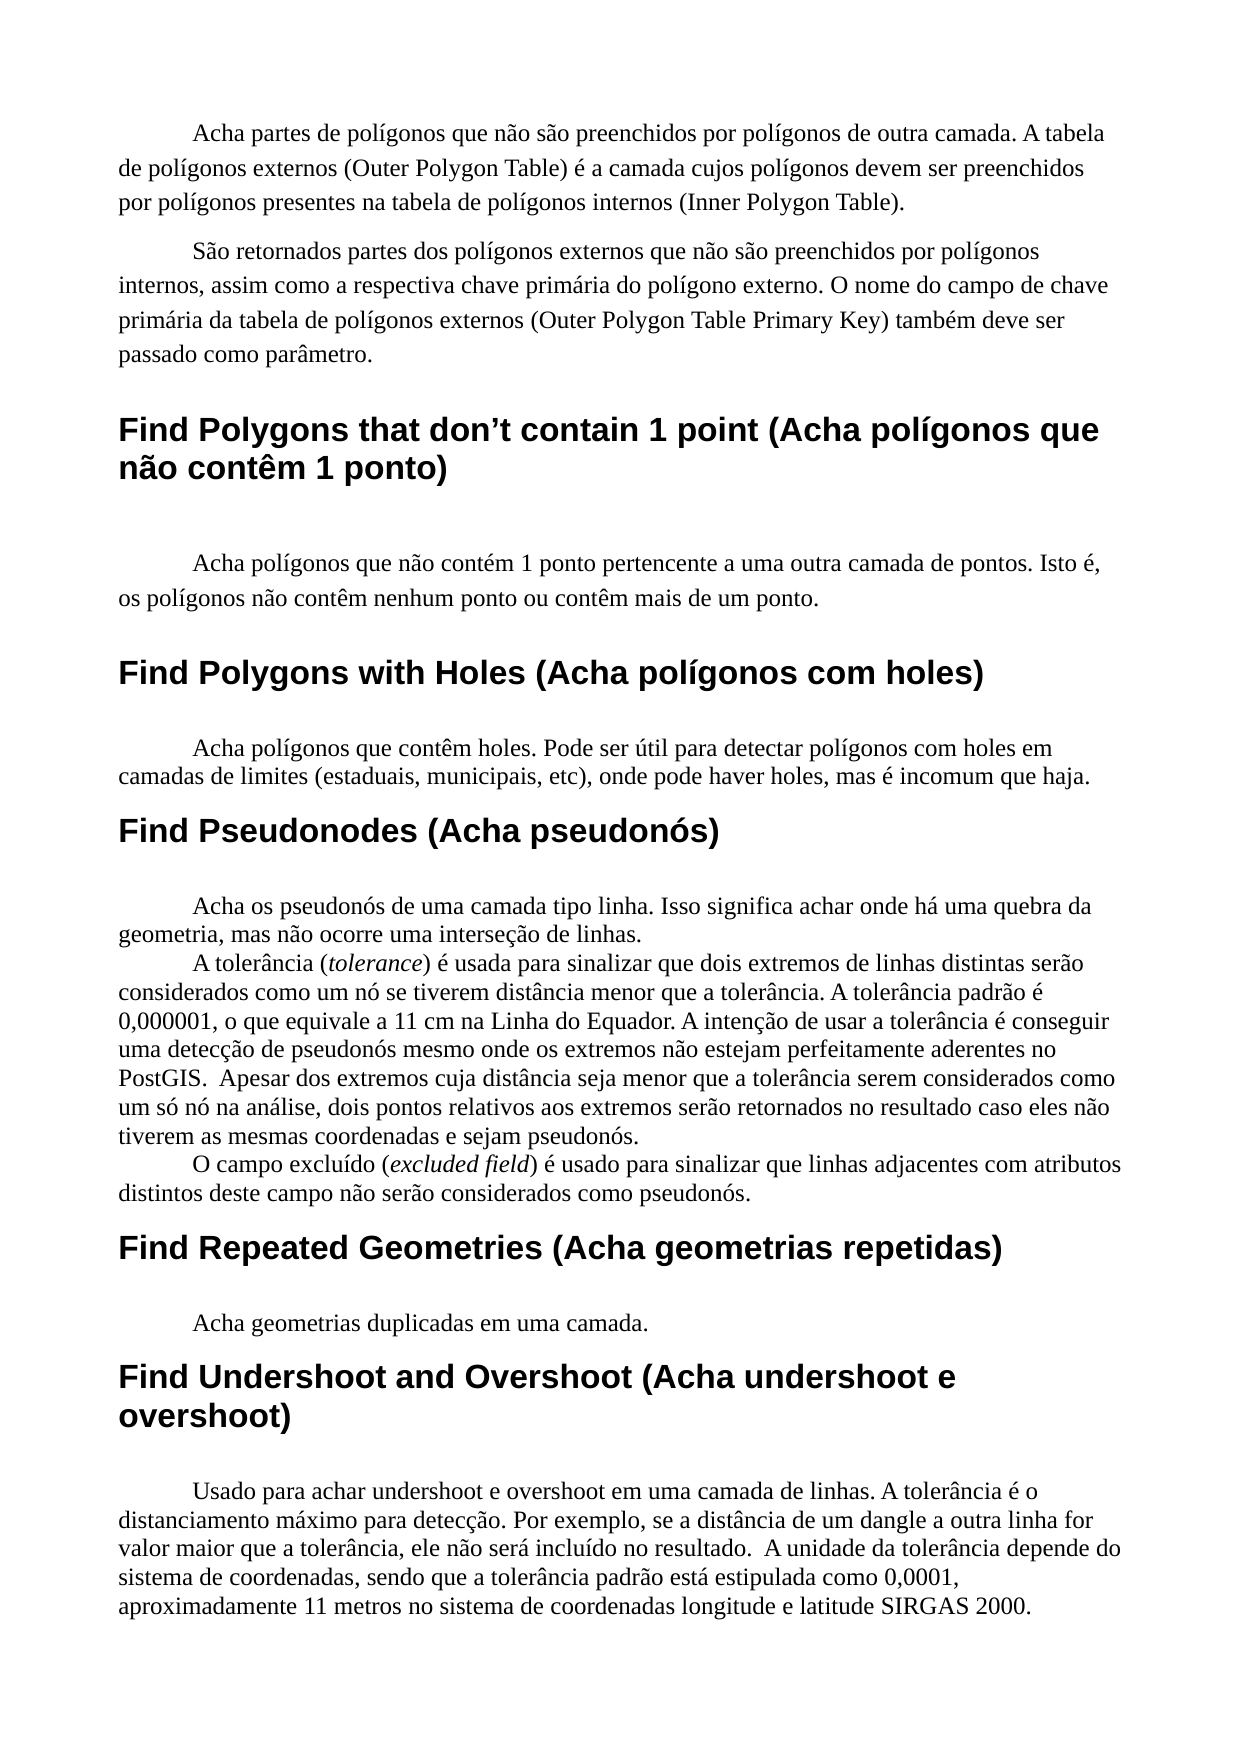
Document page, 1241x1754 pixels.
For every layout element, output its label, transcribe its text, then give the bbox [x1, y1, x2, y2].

text Usado para achar undershoot e overshoot em uma camada de linhas. A tolerância é o distanciamento máximo para detecção. Por exemplo, se a distância de um dangle a outra linha for valor maior que a tolerância, ele não será incluído no resultado. A unidade da tolerância depende do sistema de coordenadas, sendo que a tolerância padrão está estipulada como 0,0001, aproximadamente 11 metros no sistema de coordenadas longitude e latitude SIRGAS 2000. [118, 1476, 1122, 1620]
text Acha polígonos que contêm holes. Pode ser útil para detectar polígonos com holes em camadas de limites (estaduais, municipais, etc), onde pode haver holes, mas é incomum que haja. [118, 733, 1122, 790]
subtitle Find Pseudonodes (Acha pseudonós) [118, 811, 1122, 849]
text Acha os pseudonós de uma camada tipo linha. Isso significa achar onde há uma quebra da geometria, mas não ocorre uma interseção de linhas. [118, 891, 1122, 948]
text Acha polígonos que não contém 1 ponto pertencente a uma outra camada de pontos. Isto é, os polígonos não contêm nenhum ponto ou contêm mais de um ponto. [118, 548, 1122, 612]
text Acha geometrias duplicadas em uma camada. [118, 1308, 1122, 1337]
subtitle Find Undershoot and Overshoot (Acha undershoot e overshoot) [118, 1357, 1122, 1435]
text A tolerância (tolerance) é usada para sinalizar que dois extremos de linhas distintas serão considerados como um nó se tiverem distância menor que a tolerância. A tolerância padrão é 0,000001, o que equivale a 11 cm na Linha do Equador. A intenção de usar a tolerância é conseguir uma detecção de pseudonós mesmo onde os extremos não estejam perfeitamente aderentes no PostGIS. Apesar dos extremos cuja distância seja menor que a tolerância serem considerados como um só nó na análise, dois pontos relativos aos extremos serão retornados no resultado caso eles não tiverem as mesmas coordenadas e sejam pseudonós. [118, 948, 1122, 1149]
subtitle Find Polygons that don’t contain 1 point (Acha polígonos que não contêm 1 ponto) [118, 409, 1122, 487]
text Acha partes de polígonos que não são preenchidos por polígonos de outra camada. A tabela de polígonos externos (Outer Polygon Table) é a camada cujos polígonos devem ser preenchidos por polígonos presentes na tabela de polígonos internos (Inner Polygon Table). [118, 118, 1122, 216]
text O campo excluído (excluded field) é usado para sinalizar que linhas adjacentes com atributos distintos deste campo não serão considerados como pseudonós. [118, 1149, 1122, 1207]
text São retornados partes dos polígonos externos que não são preenchidos por polígonos internos, assim como a respectiva chave primária do polígono externo. O nome do campo de chave primária da tabela de polígonos externos (Outer Polygon Table Primary Key) também deve ser passado como parâmetro. [118, 236, 1122, 368]
subtitle Find Polygons with Holes (Acha polígonos com holes) [118, 653, 1122, 691]
subtitle Find Repeated Geometries (Acha geometrias repetidas) [118, 1228, 1122, 1267]
